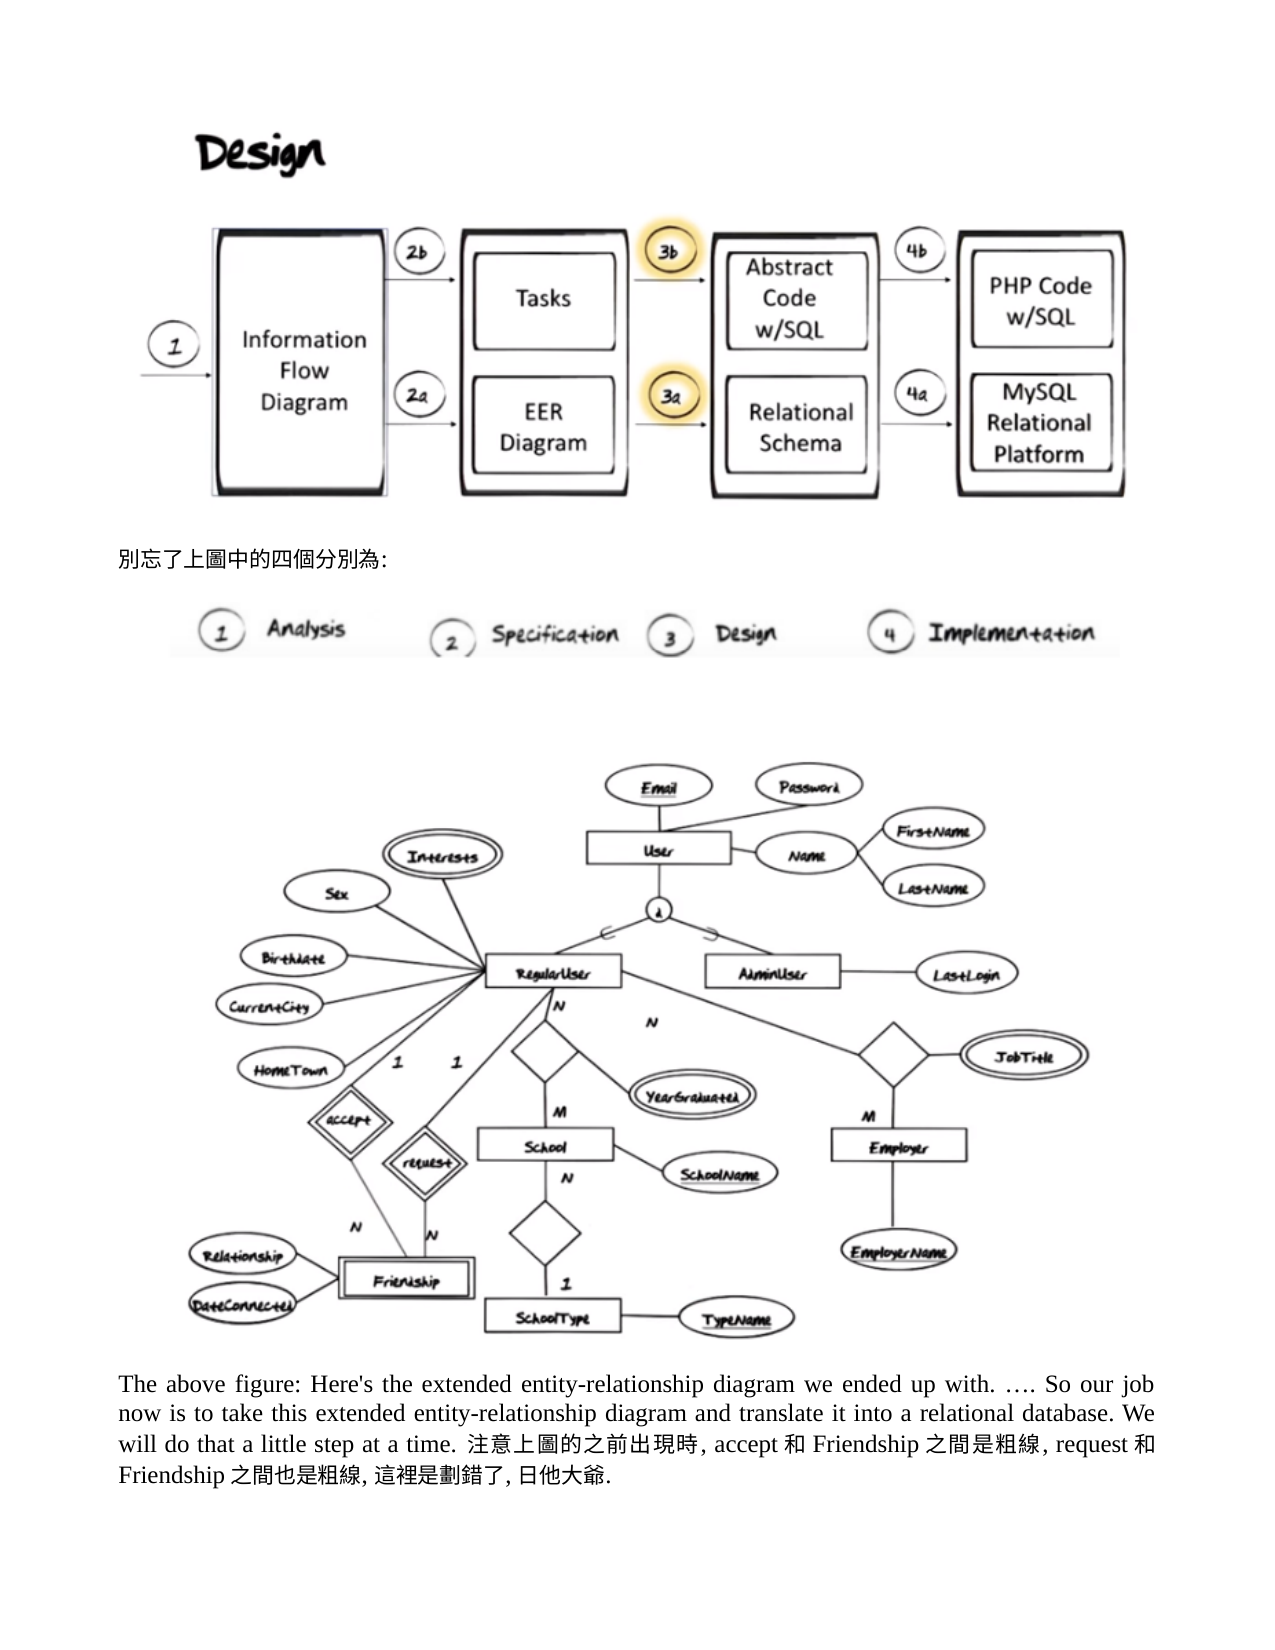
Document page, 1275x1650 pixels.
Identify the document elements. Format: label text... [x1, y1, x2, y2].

picture [118, 118, 1157, 513]
picture [118, 602, 1157, 668]
picture [118, 754, 1157, 1341]
text The above figure: Here's the extended entity-relationship diagram we ended up with. …. So our job now is to take this extended entity-relationship diagram and translate it into a relational database. We will do that a little step at a time. 注意上圖的之前出現時, accept和Friendship之間是粗線, request和Friendship之間也是粗線, 這裡是劃錯了, 日他大爺. [118, 1369, 1157, 1490]
text 別忘了上圖中的四個分別為: [118, 542, 1157, 573]
